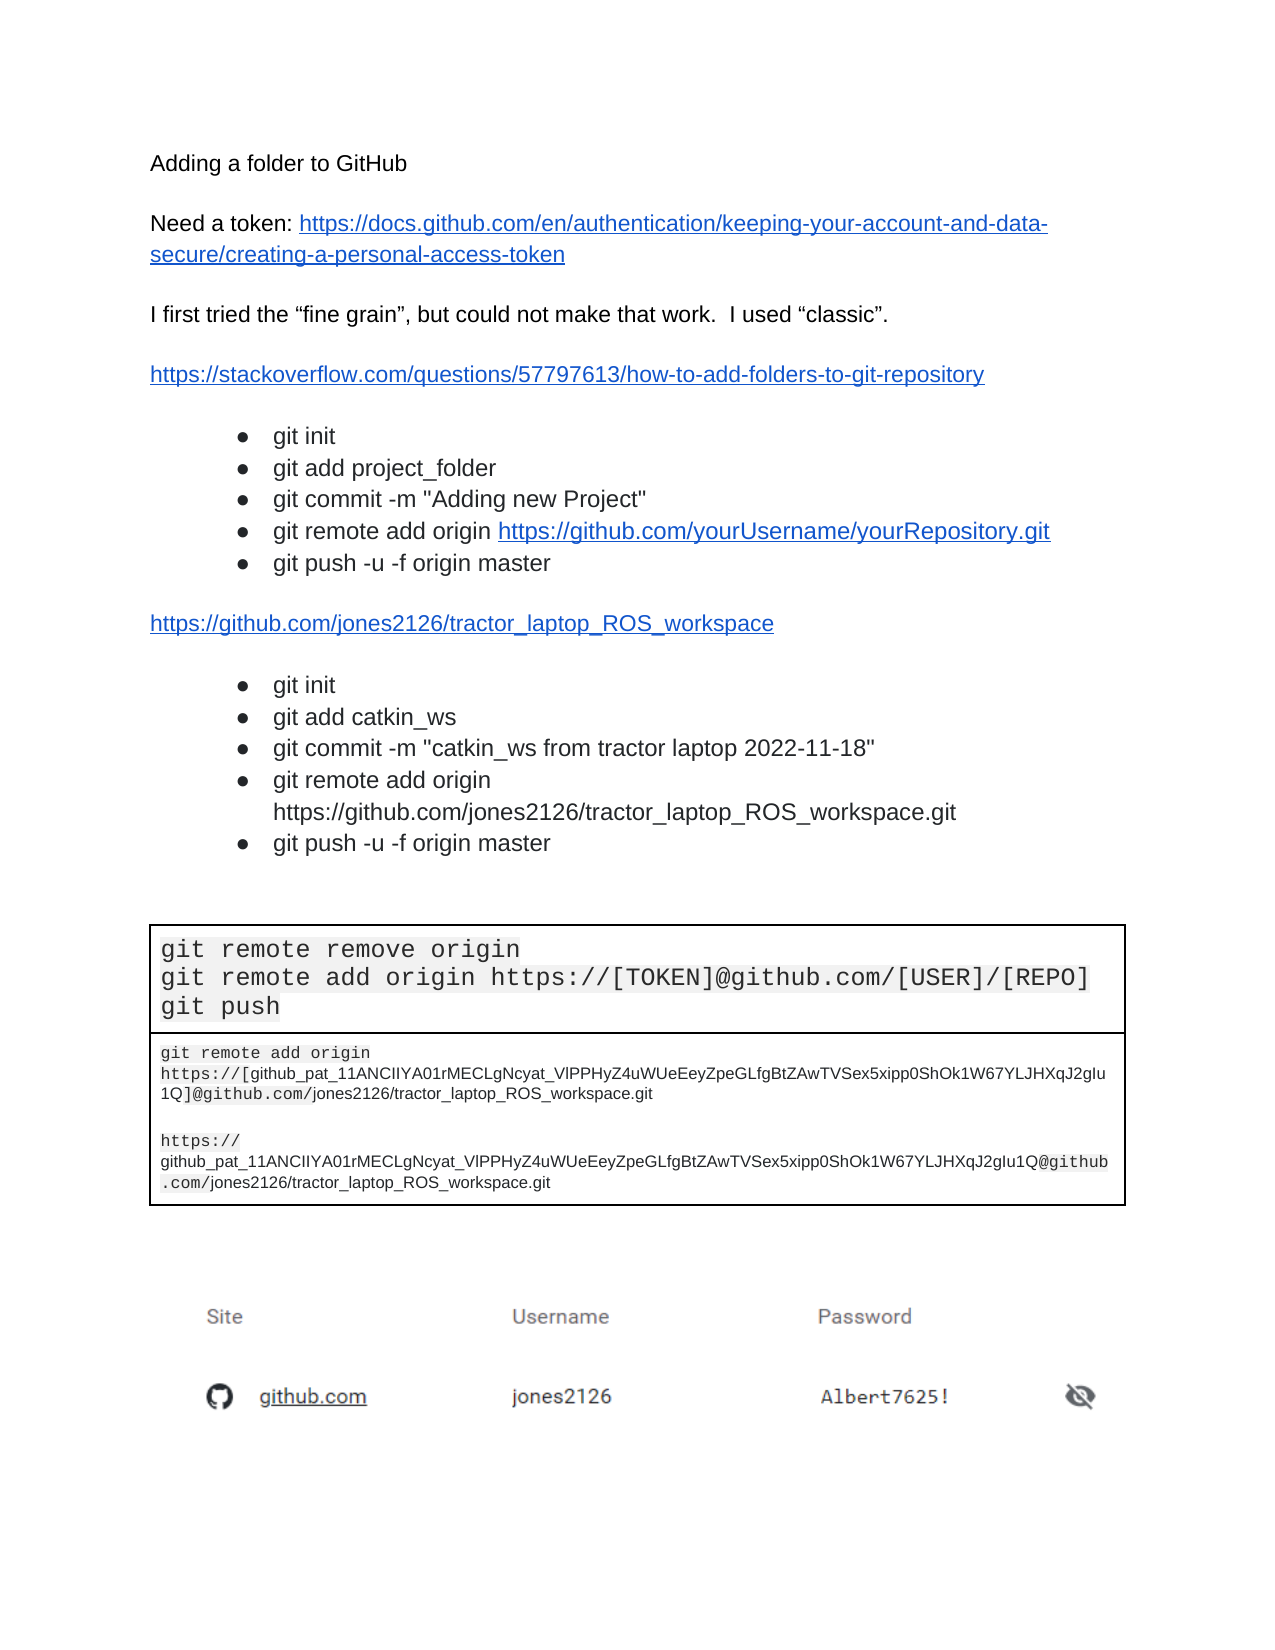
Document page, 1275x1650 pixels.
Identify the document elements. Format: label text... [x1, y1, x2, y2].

list git remote add origin https://github.com/jones2126/tractor_laptop_ROS_workspace.git [235, 766, 1125, 825]
list git commit -m "catkin_ws from tractor laptop 2022-11-18" [235, 734, 1125, 762]
list git commit -m "Adding new Project" [235, 485, 1125, 513]
list git push -u -f origin master [235, 548, 1125, 576]
text https://stackoverflow.com/questions/57797613/how-to-add-folders-to-git-repository [150, 361, 1125, 388]
list git init [235, 422, 1125, 449]
text Adding a folder to GitHub [150, 150, 1125, 176]
text https://github.com/jones2126/tractor_laptop_ROS_workspace [150, 610, 1125, 637]
table_cell git remote add origin https://[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]@github.com/jones2126/tractor_laptop_ROS_workspace.git https://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@github.com/jones2126/tractor_laptop_ROS_workspace.git [151, 1034, 1124, 1203]
list git add project_folder [235, 453, 1125, 481]
list git init [235, 671, 1125, 698]
list git push -u -f origin master [235, 829, 1125, 857]
text I first tried the “fine grain”, but could not make that work. I used “classic”. [150, 301, 1125, 327]
picture [150, 1268, 1125, 1446]
list git remote add origin https://github.com/yourUsername/yourRepository.git [235, 517, 1125, 544]
text Need a token: https://docs.github.com/en/authentication/keeping-your-account-and-data-secure/creating-a-personal-access-token [150, 210, 1125, 267]
list git add catkin_ws [235, 702, 1125, 730]
table_header git remote remove origin git remote add origin https://[TOKEN]@github.com/[USER]/[REPO] git push [151, 926, 1124, 1032]
